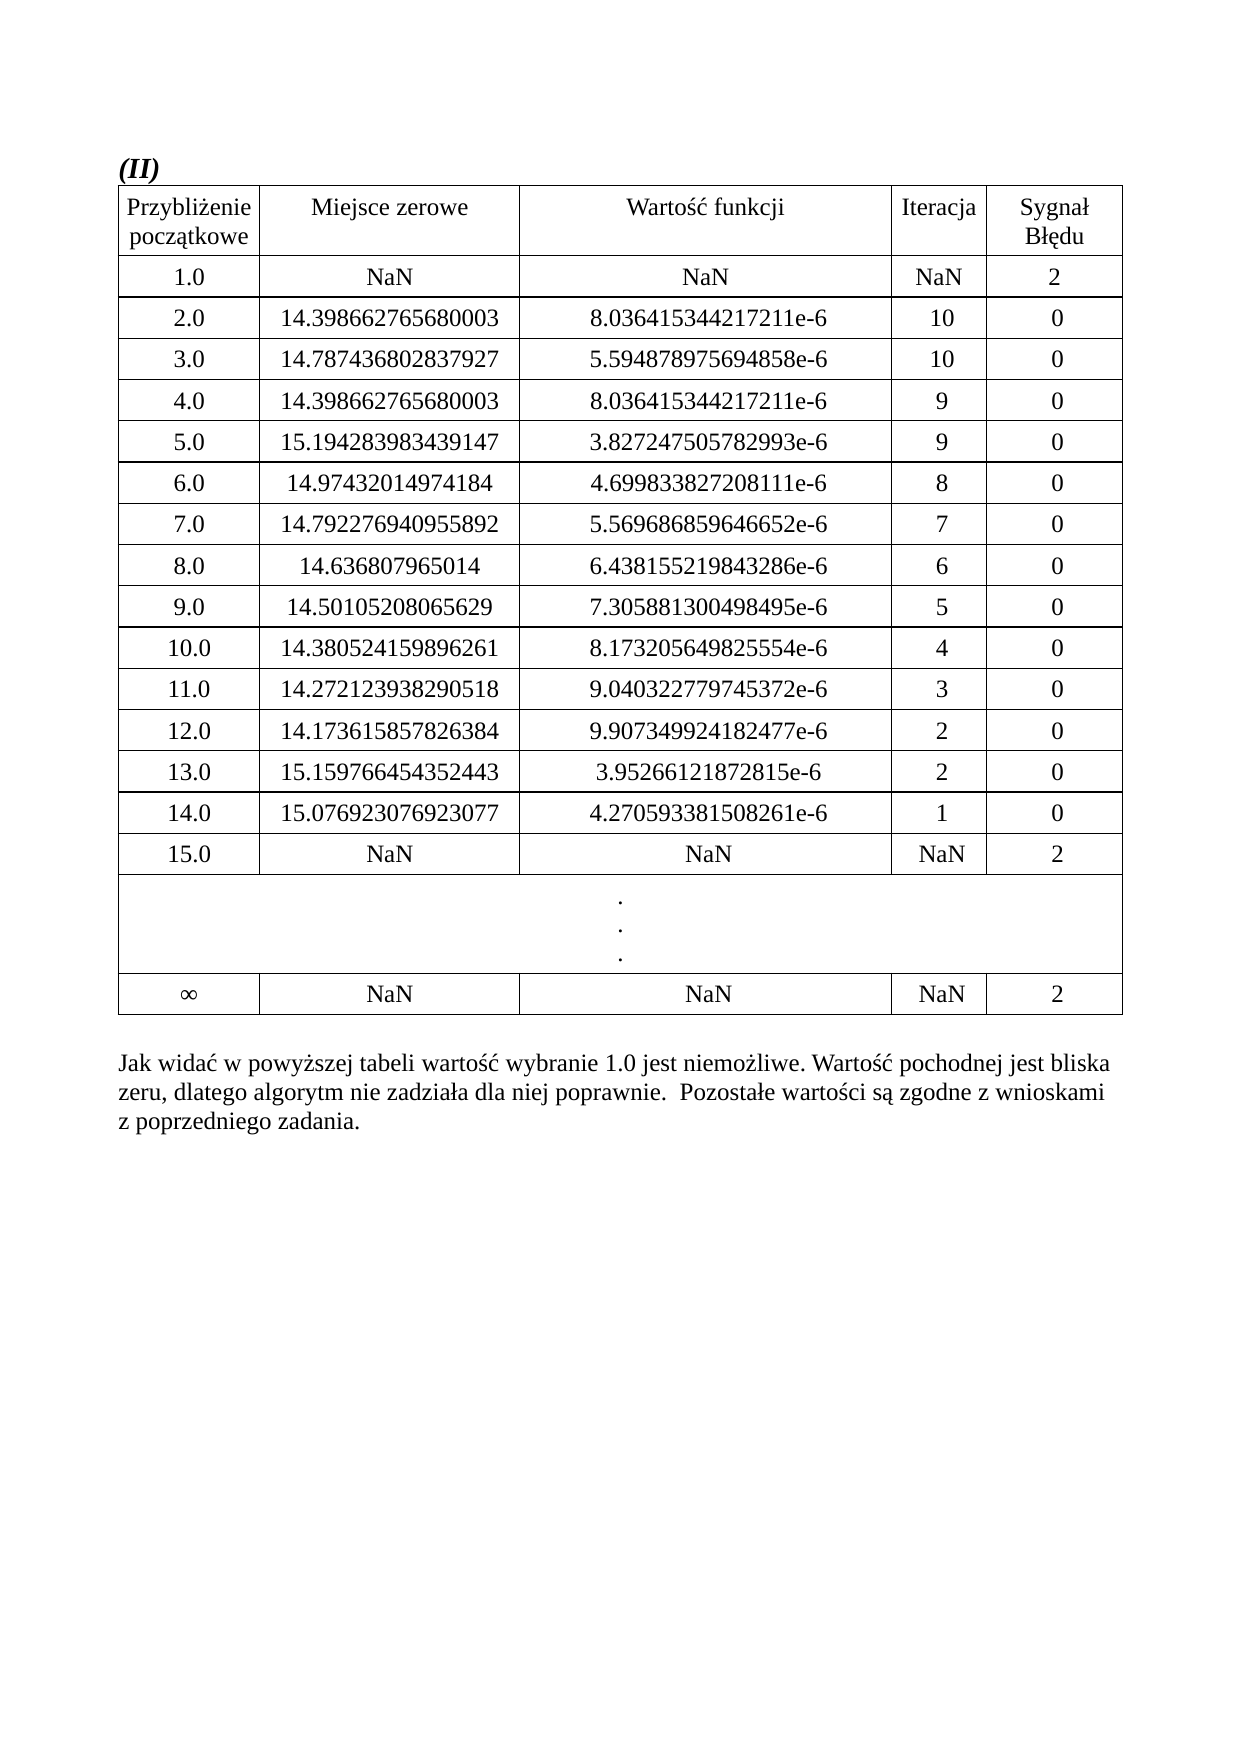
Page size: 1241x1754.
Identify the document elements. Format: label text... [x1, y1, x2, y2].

table_cell 6 [892, 545, 986, 585]
table_cell 9.0 [119, 586, 259, 626]
table_cell NaN [892, 834, 986, 874]
table_cell 0 [987, 463, 1122, 503]
table_cell 14.398662765680003 [260, 380, 519, 420]
table_cell 11.0 [119, 669, 259, 709]
table_cell 12.0 [119, 710, 259, 750]
table_cell 2 [892, 710, 986, 750]
table_cell 2 [892, 751, 986, 791]
table_cell 5.594878975694858e-6 [520, 339, 891, 379]
table_cell 4 [892, 628, 986, 668]
table_cell 0 [987, 339, 1122, 379]
table_cell 13.0 [119, 751, 259, 791]
table_cell 9.907349924182477e-6 [520, 710, 891, 750]
table_cell 7 [892, 504, 986, 544]
table_cell 8.0 [119, 545, 259, 585]
table_cell 5 [892, 586, 986, 626]
table_cell 3.827247505782993e-6 [520, 421, 891, 461]
table_cell 8 [892, 463, 986, 503]
table_cell 0 [987, 793, 1122, 833]
table_cell 4.270593381508261e-6 [520, 793, 891, 833]
table_cell NaN [260, 834, 519, 874]
table_cell NaN [892, 256, 986, 296]
table_cell 2.0 [119, 298, 259, 338]
text Jak widać w powyższej tabeli wartość wybranie 1.0 jest niemożliwe. Wartość pochodnej jest bliska zeru, dlatego algorytm nie zadziała dla niej poprawnie. Pozostałe wartości są zgodne z wnioskami z poprzedniego zadania. [118, 1048, 1122, 1135]
table_cell 0 [987, 380, 1122, 420]
table_cell 10 [892, 298, 986, 338]
table_cell 0 [987, 710, 1122, 750]
table_cell 0 [987, 545, 1122, 585]
table_cell 0 [987, 504, 1122, 544]
table_cell 2 [987, 834, 1122, 874]
table_cell 10 [892, 339, 986, 379]
table_cell 14.636807965014 [260, 545, 519, 585]
text (II) [118, 152, 1122, 185]
table_cell 9 [892, 380, 986, 420]
table_cell NaN [520, 974, 891, 1014]
table_header Miejsce zerowe [260, 186, 519, 255]
table_cell 4.699833827208111e-6 [520, 463, 891, 503]
table_cell 0 [987, 751, 1122, 791]
table_cell 10.0 [119, 628, 259, 668]
table_cell 4.0 [119, 380, 259, 420]
table_cell 1 [892, 793, 986, 833]
table_cell 14.97432014974184 [260, 463, 519, 503]
table_cell 2 [987, 256, 1122, 296]
table_cell 7.305881300498495e-6 [520, 586, 891, 626]
table_cell 0 [987, 421, 1122, 461]
table_cell 0 [987, 586, 1122, 626]
table_cell NaN [892, 974, 986, 1014]
table_header Przybliżenie początkowe [119, 186, 259, 255]
table_cell . . . [119, 875, 1122, 973]
table_cell 2 [987, 974, 1122, 1014]
table_cell 3.0 [119, 339, 259, 379]
table_header Iteracja [892, 186, 986, 255]
table_cell 3 [892, 669, 986, 709]
table_cell 15.194283983439147 [260, 421, 519, 461]
table_header Sygnał Błędu [987, 186, 1122, 255]
table_cell 14.50105208065629 [260, 586, 519, 626]
table_cell 14.787436802837927 [260, 339, 519, 379]
table_cell 14.0 [119, 793, 259, 833]
table_cell 8.036415344217211e-6 [520, 380, 891, 420]
table_cell NaN [260, 974, 519, 1014]
table_cell NaN [260, 256, 519, 296]
table_cell 8.036415344217211e-6 [520, 298, 891, 338]
table_cell 9 [892, 421, 986, 461]
table_cell 14.380524159896261 [260, 628, 519, 668]
table_header Wartość funkcji [520, 186, 891, 255]
table_cell 0 [987, 628, 1122, 668]
table_cell 0 [987, 298, 1122, 338]
table_cell NaN [520, 256, 891, 296]
table_cell 15.076923076923077 [260, 793, 519, 833]
table_cell 6.0 [119, 463, 259, 503]
table_cell 9.040322779745372e-6 [520, 669, 891, 709]
table_cell NaN [520, 834, 891, 874]
table_cell 1.0 [119, 256, 259, 296]
table_cell 5.0 [119, 421, 259, 461]
table_cell 14.398662765680003 [260, 298, 519, 338]
table_cell 0 [987, 669, 1122, 709]
table_cell 5.569686859646652e-6 [520, 504, 891, 544]
table_cell 14.792276940955892 [260, 504, 519, 544]
table_cell 7.0 [119, 504, 259, 544]
table_cell 14.173615857826384 [260, 710, 519, 750]
table_cell 14.272123938290518 [260, 669, 519, 709]
table_cell 15.0 [119, 834, 259, 874]
table_cell 8.173205649825554e-6 [520, 628, 891, 668]
table_cell ∞ [119, 974, 259, 1014]
table_cell 15.159766454352443 [260, 751, 519, 791]
table_cell 3.95266121872815e-6 [520, 751, 891, 791]
table_cell 6.438155219843286e-6 [520, 545, 891, 585]
